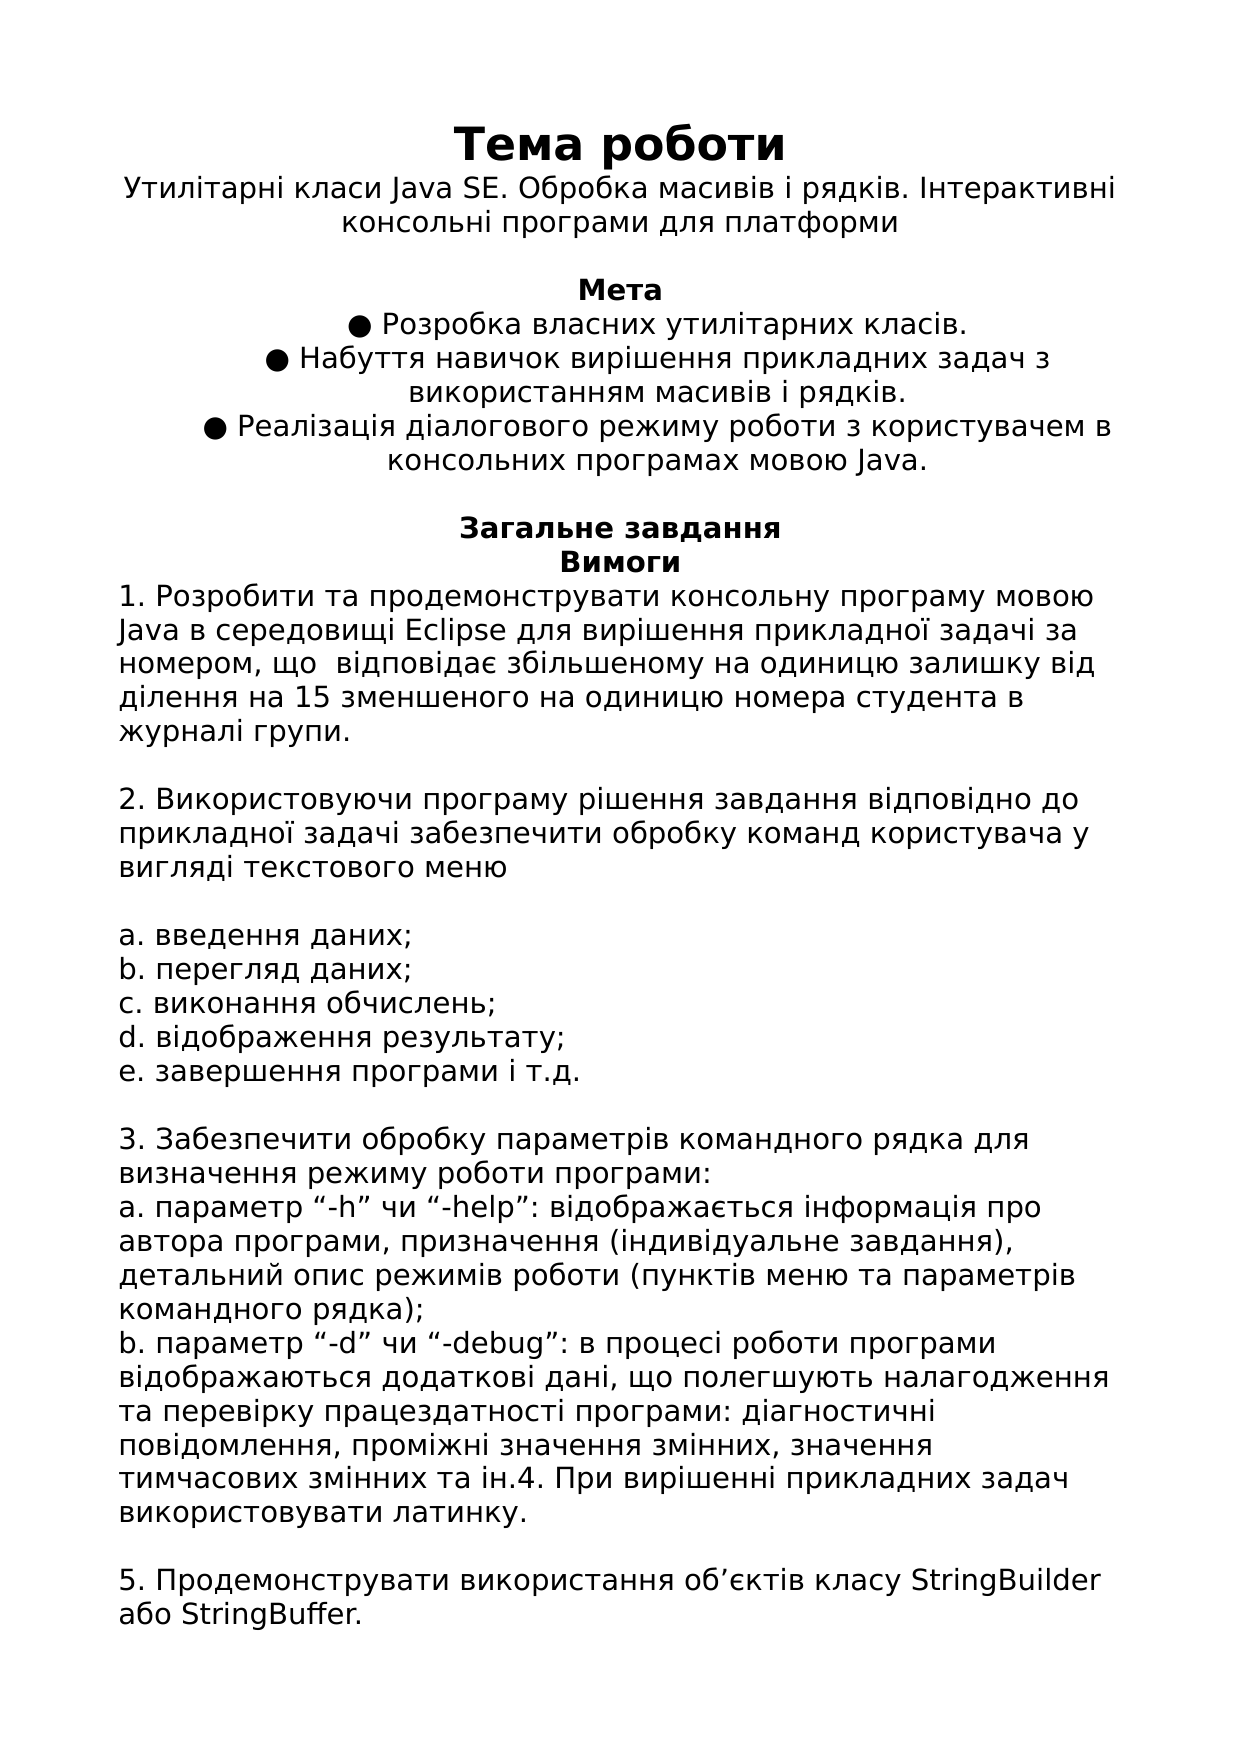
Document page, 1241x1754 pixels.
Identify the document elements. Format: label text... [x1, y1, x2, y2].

text прикладної задачі забезпечити обробку команд користувача у вигляді текстового меню [118, 817, 1122, 884]
text Мета [118, 273, 1122, 307]
text a. параметр “-h” чи “-help”: відображається інформація про автора програми, призначення (індивідуальне завдання), детальний опис режимів роботи (пунктів меню та параметрів командного рядка); [118, 1190, 1122, 1326]
list ● Розробка власних утилітарних класів. [156, 307, 1122, 341]
text c. виконання обчислень; [118, 986, 1122, 1020]
text 1. Розробити та продемонструвати консольну програму мовою ​ [118, 579, 1122, 613]
text 3. Забезпечити обробку параметрів командного рядка для визначення режиму роботи програми: [118, 1122, 1122, 1190]
text 2. Використовуючи програму рішення завдання відповідно до ​ [118, 783, 1122, 817]
text відображаються додаткові дані, що полегшують налагодження та перевірку працездатності програми: діагностичні повідомлення, проміжні значення змінних, значення тимчасових змінних та ін.4. При вирішенні прикладних задач використовувати латинку. [118, 1360, 1122, 1530]
text Java в середовищі Eclipse для вирішення прикладної задачі за номером, що відповідає збільшеному на одиницю залишку від ділення на 15 зменшеного на одиницю номера студента в журналі групи. [118, 613, 1122, 749]
text Тема роботи [118, 118, 1122, 171]
text e. завершення програми і т.д. [118, 1054, 1122, 1088]
text Утилітарні класи Java SE. Обробка масивів і рядків. Інтерактивні [118, 171, 1122, 205]
text Вимоги [118, 545, 1122, 579]
list ● Реалізація діалогового режиму роботи з користувачем в консольних програмах мовою Java. [156, 409, 1122, 477]
text 5. Продемонструвати використання об’єктів класу StringBuilder або StringBuffer. [118, 1564, 1122, 1632]
text a. введення даних; [118, 918, 1122, 952]
text d. відображення результату; [118, 1020, 1122, 1054]
text b. параметр “-d” чи “-debug”: в процесі роботи програми [118, 1326, 1122, 1360]
text b. перегляд даних; [118, 952, 1122, 986]
text консольні програми для платформи [118, 205, 1122, 239]
text Загальне завдання [118, 511, 1122, 545]
list ● Набуття навичок вирішення прикладних задач з використанням масивів і рядків. [156, 341, 1122, 409]
